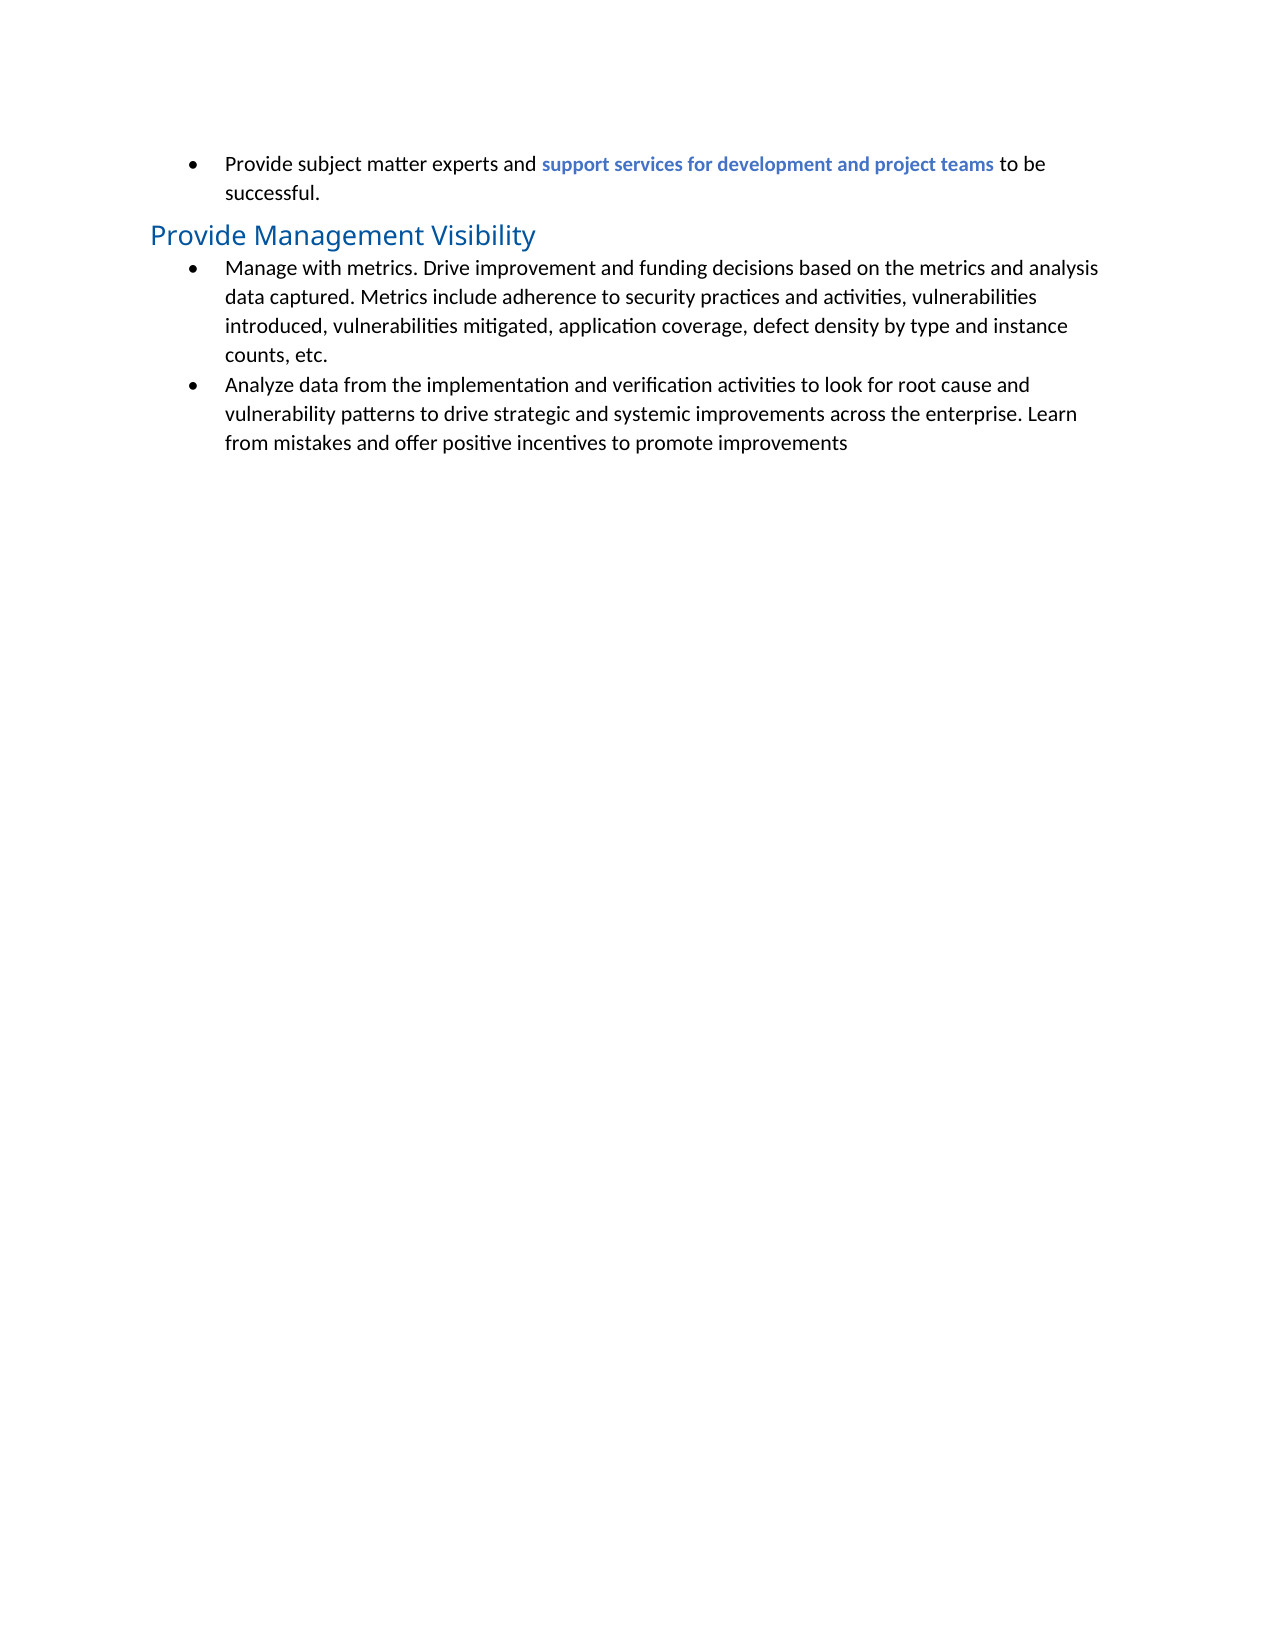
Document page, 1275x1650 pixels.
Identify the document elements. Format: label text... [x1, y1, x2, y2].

list Provide subject matter experts and support services for development and project teams to be successful. [187, 150, 1125, 206]
list Manage with metrics. Drive improvement and funding decisions based on the metrics and analysis data captured. Metrics include adherence to security practices and activities, vulnerabilities introduced, vulnerabilities mitigated, application coverage, defect density by type and instance counts, etc. [187, 254, 1125, 368]
list Analyze data from the implementation and verification activities to look for root cause and vulnerability patterns to drive strategic and systemic improvements across the enterprise. Learn from mistakes and offer positive incentives to promote improvements [187, 371, 1125, 456]
subtitle Provide Management Visibility [150, 217, 1125, 254]
